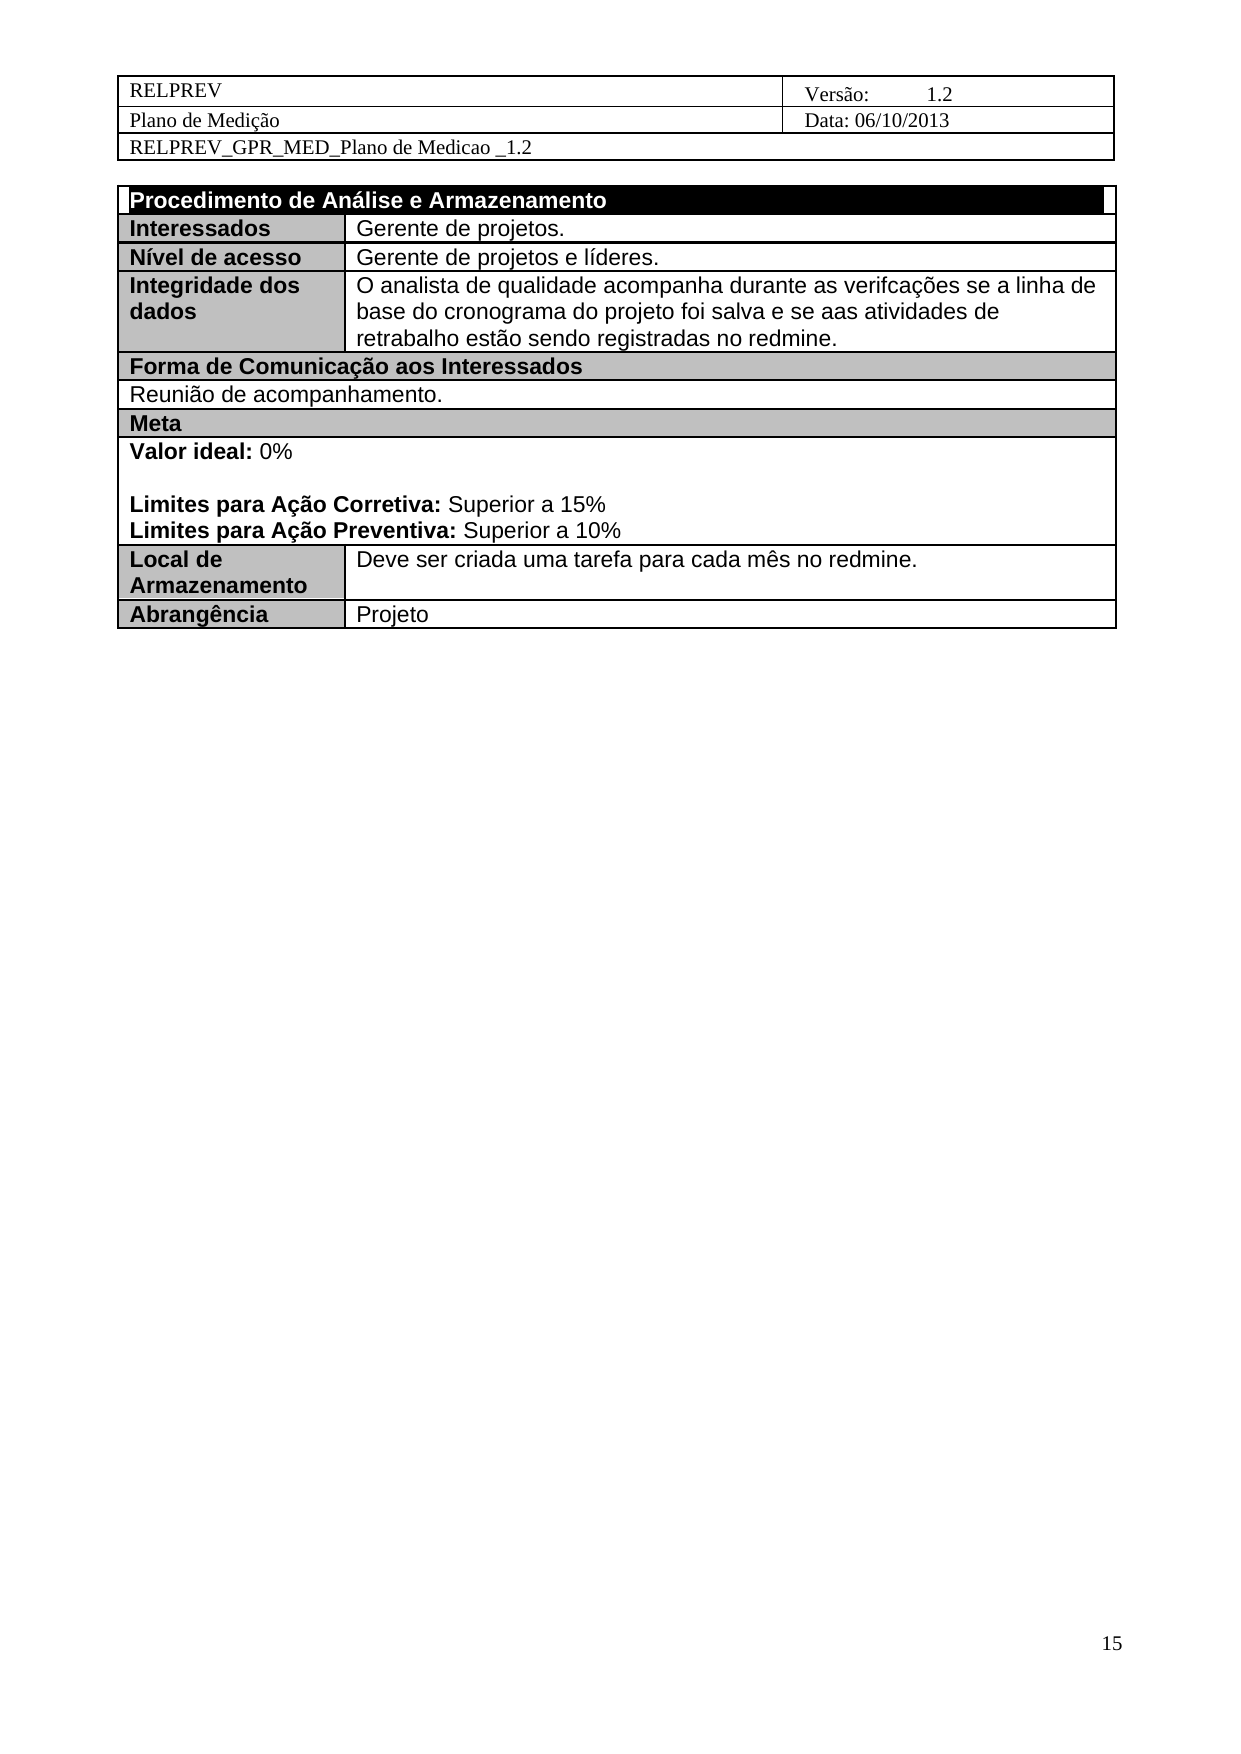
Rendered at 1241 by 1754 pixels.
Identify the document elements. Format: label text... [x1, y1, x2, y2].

table_cell Nível de acesso [119, 244, 344, 270]
table_cell Forma de Comunicação aos Interessados [119, 353, 1115, 379]
table_cell O analista de qualidade acompanha durante as verifcações se a linha de base do cronograma do projeto foi salva e se aas atividades de retrabalho estão sendo registradas no redmine. [346, 272, 1115, 351]
table_cell Deve ser criada uma tarefa para cada mês no redmine. [346, 546, 1115, 598]
table_cell Gerente de projetos. [346, 215, 1115, 241]
table_cell Gerente de projetos e líderes. [346, 244, 1115, 270]
table_cell Integridade dos dados [119, 272, 344, 351]
table_cell Projeto [346, 601, 1115, 627]
table_cell Interessados [119, 215, 344, 241]
table_cell Reunião de acompanhamento. [119, 381, 1115, 408]
table_cell Local de Armazenamento [119, 546, 344, 598]
table_cell Meta [119, 410, 1115, 436]
table_cell Abrangência [119, 601, 344, 627]
table_cell Valor ideal: 0% Limites para Ação Corretiva: Superior a 15% Limites para Ação Preventiva: Superior a 10% [119, 438, 1115, 544]
